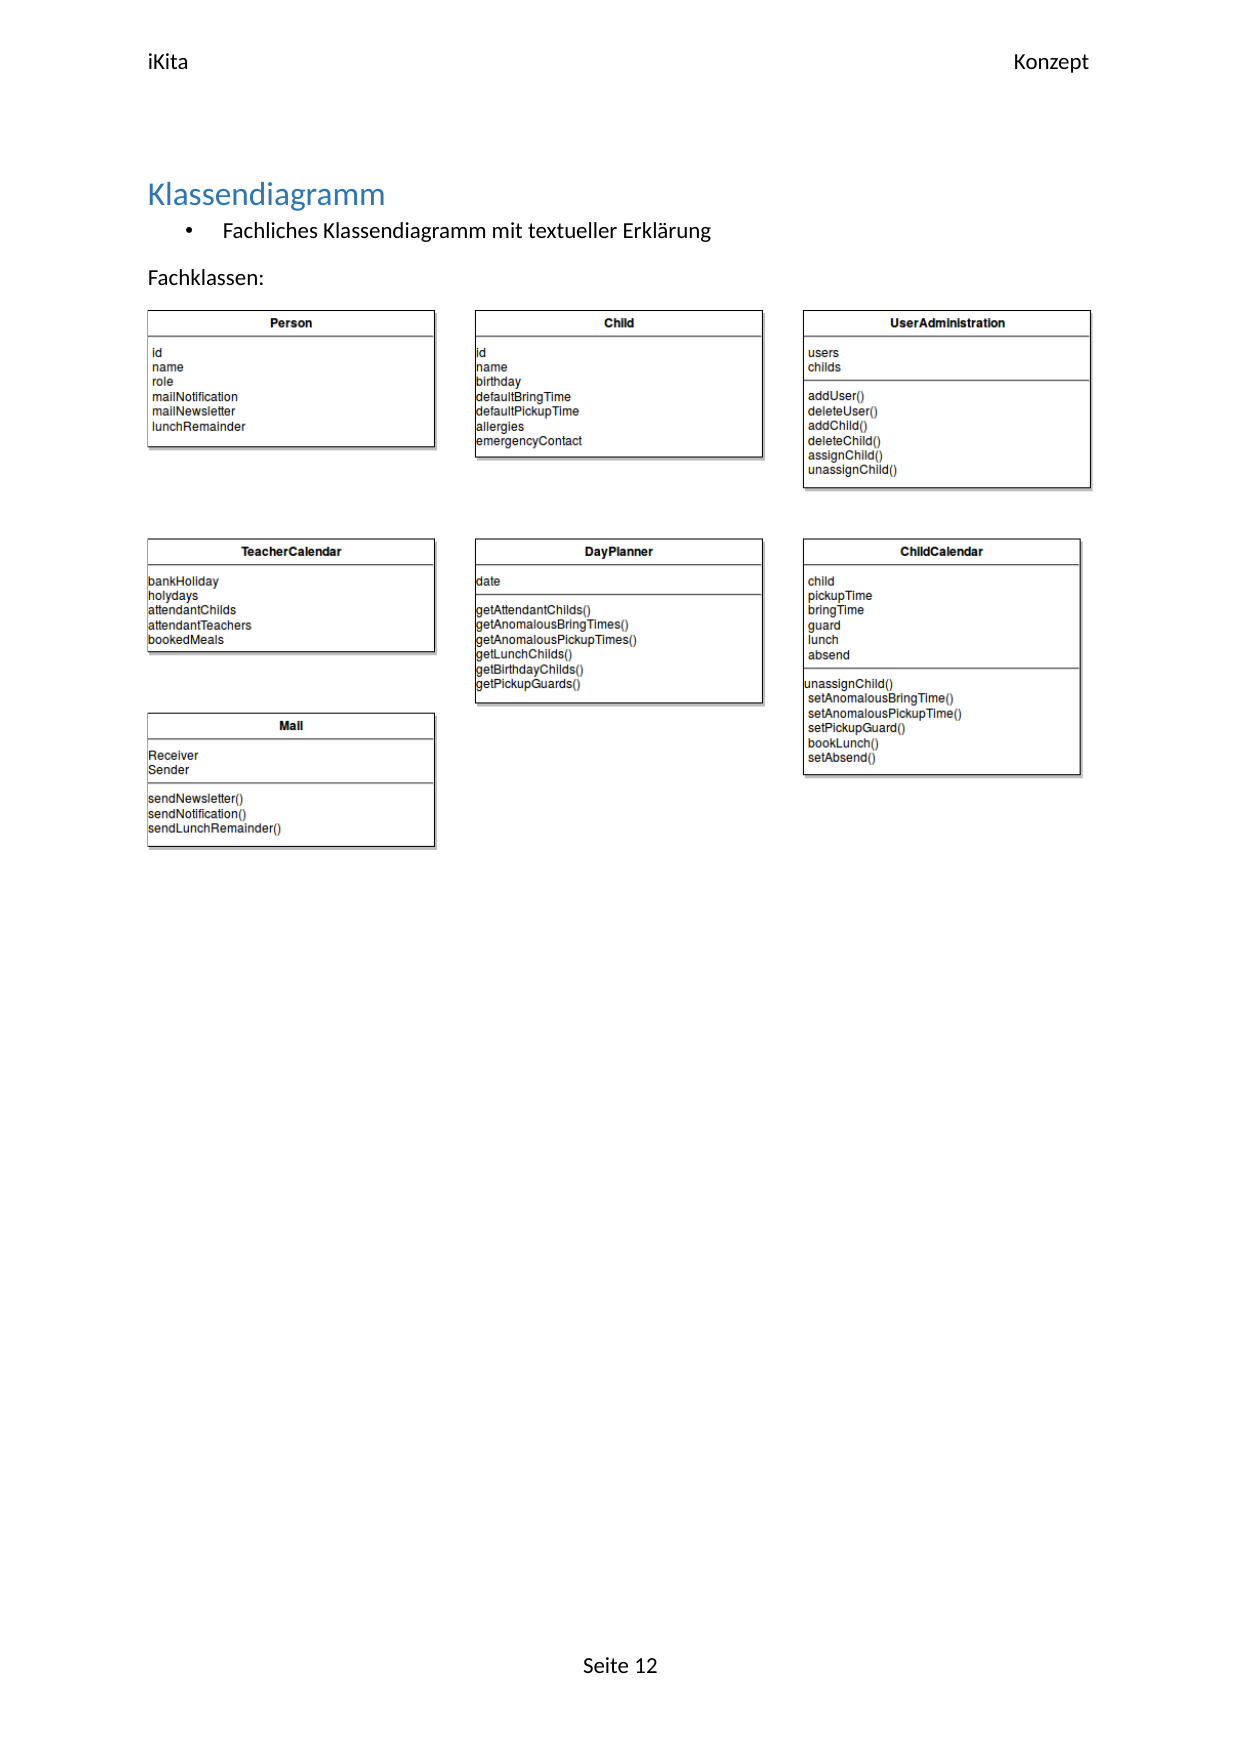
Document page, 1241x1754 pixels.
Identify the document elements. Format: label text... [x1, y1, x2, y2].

picture [147, 310, 1093, 850]
list Fachliches Klassendiagramm mit textueller Erklärung [185, 217, 1093, 244]
subtitle Klassendiagramm [148, 173, 1093, 213]
text Fachklassen: [148, 263, 1093, 291]
